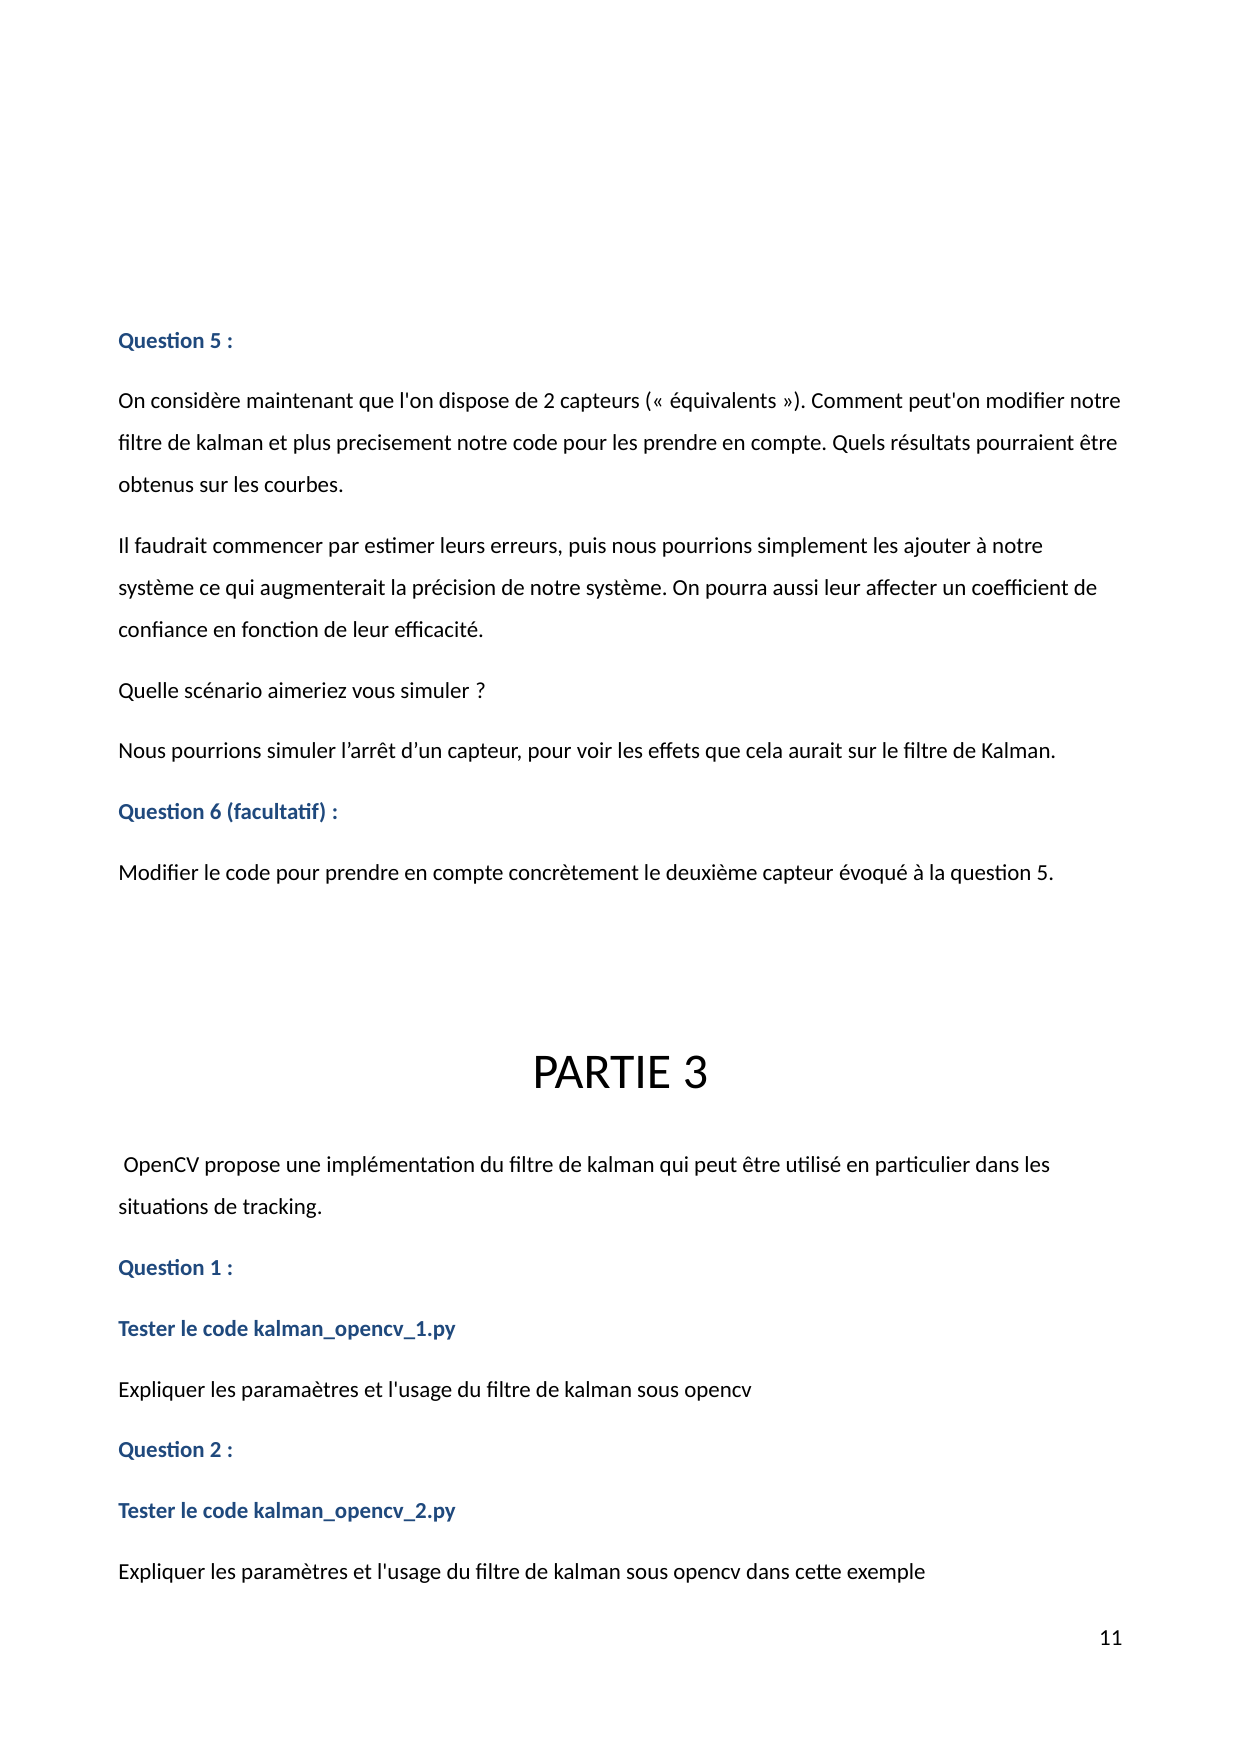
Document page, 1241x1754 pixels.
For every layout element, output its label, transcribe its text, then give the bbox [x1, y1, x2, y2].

text Nous pourrions simuler l’arrêt d’un capteur, pour voir les effets que cela aurait sur le filtre de Kalman. [118, 737, 1122, 764]
text On considère maintenant que l'on dispose de 2 capteurs (« équivalents »). Comment peut'on modifier notre filtre de kalman et plus precisement notre code pour les prendre en compte. Quels résultats pourraient être obtenus sur les courbes. [118, 386, 1122, 498]
text Tester le code kalman_opencv_2.py [118, 1496, 1122, 1524]
text PARTIE 3 [118, 1040, 1122, 1101]
text Modifier le code pour prendre en compte concrètement le deuxième capteur évoqué à la question 5. [118, 858, 1122, 886]
text Question 6 (facultatif) : [118, 797, 1122, 825]
text Expliquer les paramaètres et l'usage du filtre de kalman sous opencv [118, 1375, 1122, 1403]
text Question 2 : [118, 1435, 1122, 1463]
text Question 1 : [118, 1253, 1122, 1281]
text Il faudrait commencer par estimer leurs erreurs, puis nous pourrions simplement les ajouter à notre système ce qui augmenterait la précision de notre système. On pourra aussi leur affecter un coefficient de confiance en fonction de leur efficacité. [118, 531, 1122, 643]
text Tester le code kalman_opencv_1.py [118, 1314, 1122, 1342]
text Question 5 : [118, 326, 1122, 354]
text Quelle scénario aimeriez vous simuler ? [118, 676, 1122, 704]
text OpenCV propose une implémentation du filtre de kalman qui peut être utilisé en particulier dans les situations de tracking. [118, 1151, 1122, 1221]
text Expliquer les paramètres et l'usage du filtre de kalman sous opencv dans cette exemple [118, 1557, 1122, 1585]
